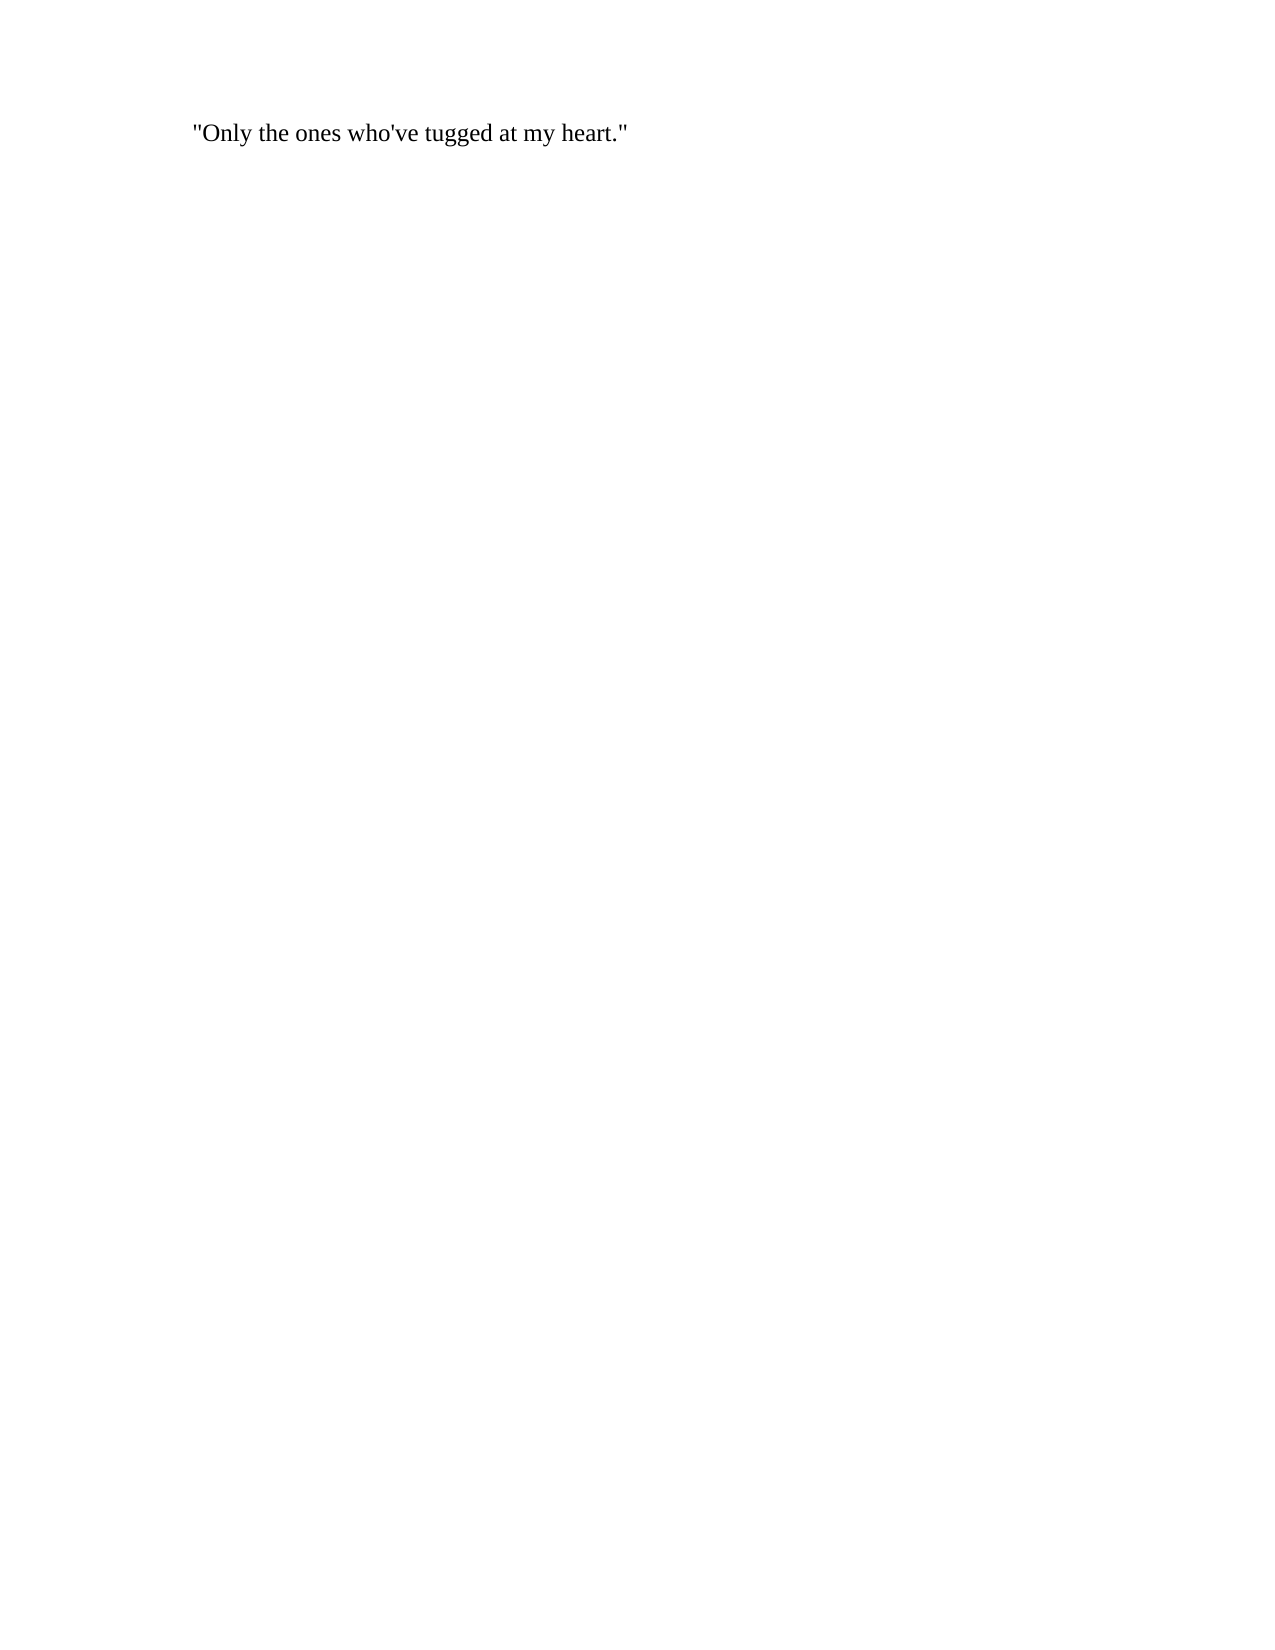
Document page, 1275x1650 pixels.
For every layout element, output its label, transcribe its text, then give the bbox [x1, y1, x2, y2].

text "Only the ones who've tugged at my heart." [118, 118, 1157, 147]
